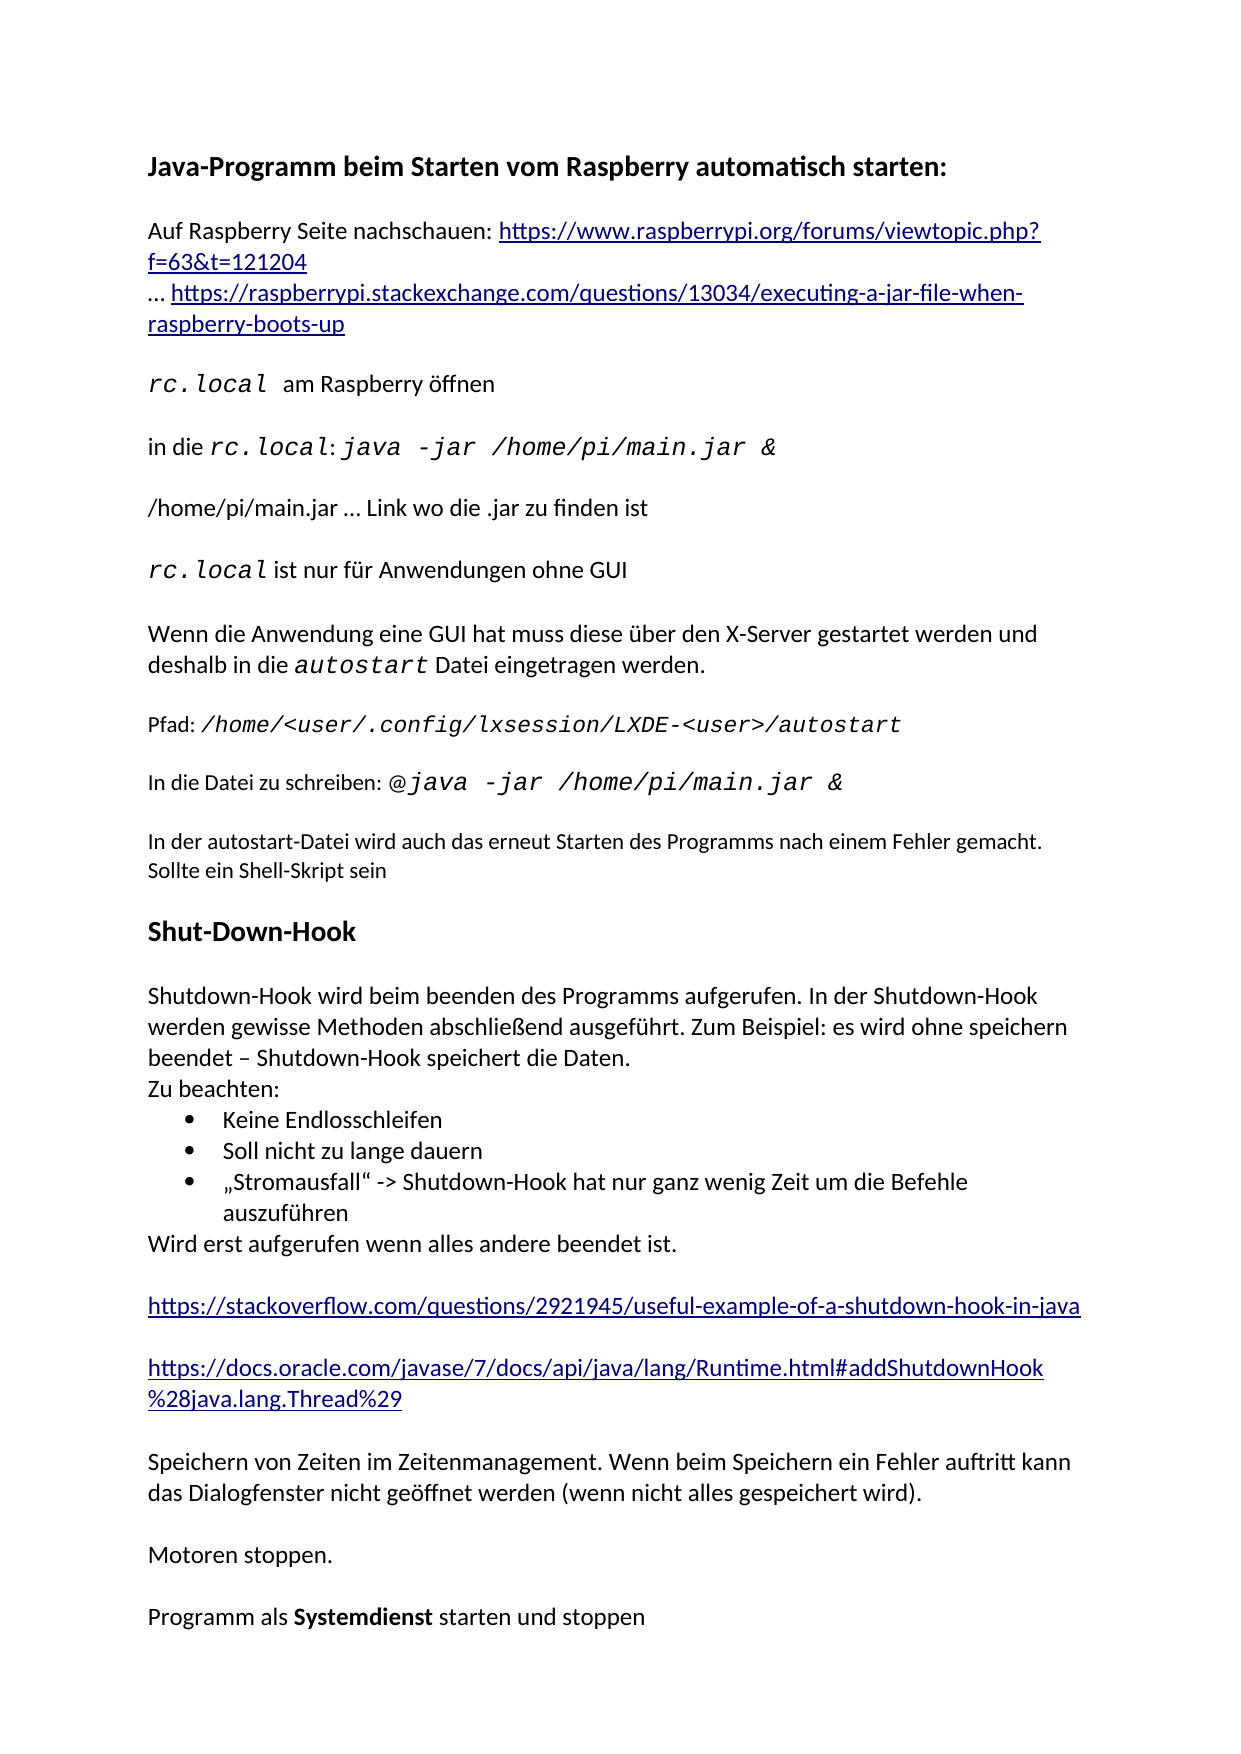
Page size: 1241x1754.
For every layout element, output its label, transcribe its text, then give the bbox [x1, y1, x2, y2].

text Wenn die Anwendung eine GUI hat muss diese über den X-Server gestartet werden und deshalb in die autostart Datei eingetragen werden. [148, 618, 1093, 681]
text Shutdown-Hook wird beim beenden des Programms aufgerufen. In der Shutdown-Hook werden gewisse Methoden abschließend ausgeführt. Zum Beispiel: es wird ohne speichern beendet – Shutdown-Hook speichert die Daten. [148, 980, 1093, 1073]
list „Stromausfall“ -> Shutdown-Hook hat nur ganz wenig Zeit um die Befehle auszuführen [185, 1166, 1093, 1228]
text https://docs.oracle.com/javase/7/docs/api/java/lang/Runtime.html#addShutdownHook%28java.lang.Thread%29 [148, 1353, 1093, 1414]
list Keine Endlosschleifen [185, 1104, 1093, 1135]
text /home/pi/main.jar … Link wo die .jar zu finden ist [148, 493, 1093, 523]
text Shut-Down-Hook [148, 913, 1093, 948]
text … https://raspberrypi.stackexchange.com/questions/13034/executing-a-jar-file-when-raspberry-boots-up [148, 277, 1093, 338]
text https://stackoverflow.com/questions/2921945/useful-example-of-a-shutdown-hook-in-java [148, 1291, 1093, 1321]
text Zu beachten: [148, 1073, 1093, 1104]
text Pfad: /home/<user/.config/lxsession/LXDE-<user>/autostart [148, 710, 1093, 739]
text Auf Raspberry Seite nachschauen: https://www.raspberrypi.org/forums/viewtopic.php?f=63&t=121204 [148, 215, 1093, 276]
text In die Datei zu schreiben: @java -jar /home/pi/main.jar & [148, 768, 1093, 798]
text In der autostart-Datei wird auch das erneut Starten des Programms nach einem Fehler gemacht. Sollte ein Shell-Skript sein [148, 827, 1093, 884]
text Wird erst aufgerufen wenn alles andere beendet ist. [148, 1228, 1093, 1259]
text in die rc.local: java -jar /home/pi/main.jar & [148, 431, 1093, 463]
text Programm als Systemdienst starten und stoppen [148, 1601, 1093, 1631]
text rc.local ist nur für Anwendungen ohne GUI [148, 555, 1093, 586]
text Java-Programm beim Starten vom Raspberry automatisch starten: [148, 148, 1093, 183]
list Soll nicht zu lange dauern [185, 1135, 1093, 1166]
text rc.local am Raspberry öffnen [148, 368, 1093, 400]
text Motoren stoppen. [148, 1539, 1093, 1569]
text Speichern von Zeiten im Zeitenmanagement. Wenn beim Speichern ein Fehler auftritt kann das Dialogfenster nicht geöffnet werden (wenn nicht alles gespeichert wird). [148, 1446, 1093, 1507]
